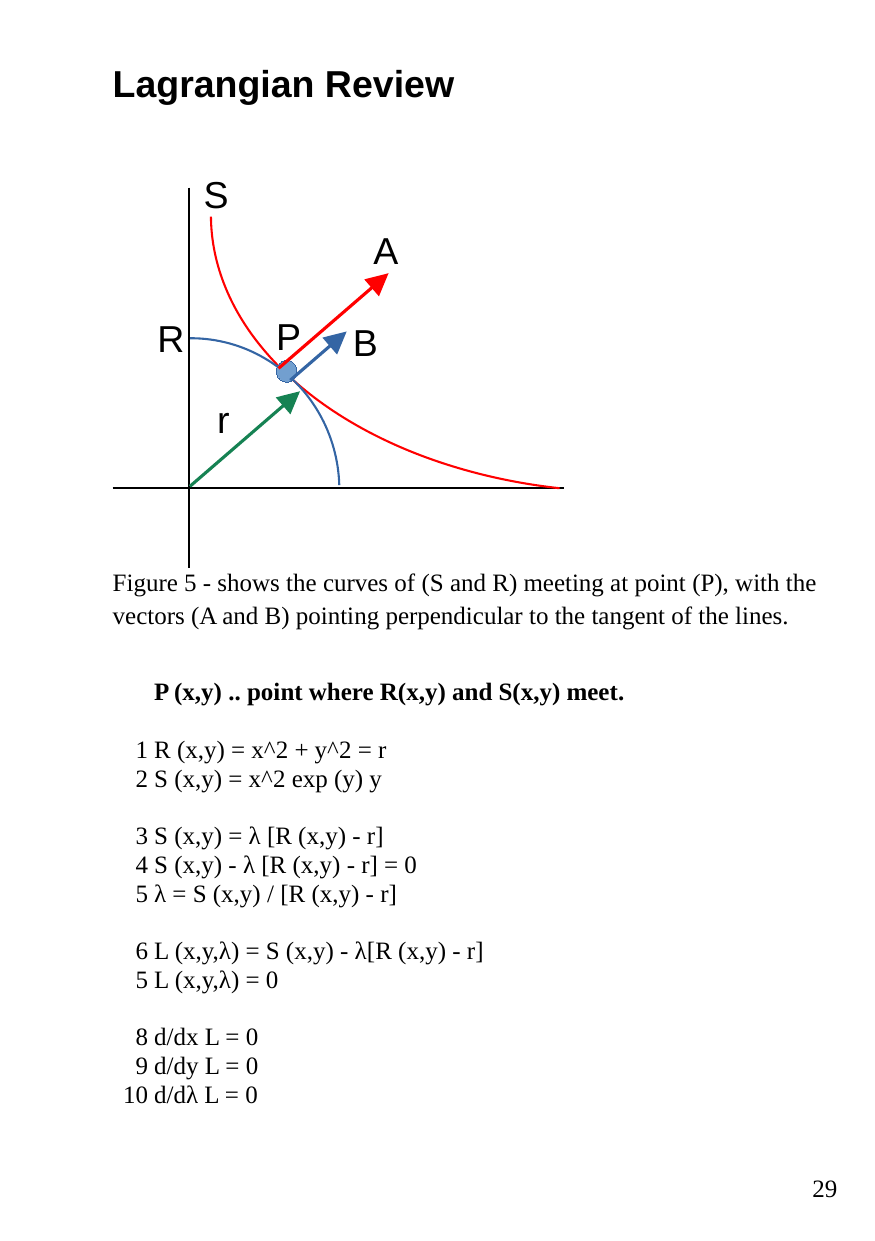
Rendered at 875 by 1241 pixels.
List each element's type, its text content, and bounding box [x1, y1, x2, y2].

table_cell L (x,y,λ) = 0 [151, 965, 809, 994]
table_cell S (x,y) = x^2 exp (y) y [151, 764, 809, 792]
subtitle Lagrangian Review [112, 62, 837, 106]
table_cell 4 [106, 850, 151, 879]
table_cell 5 [106, 965, 151, 994]
table_cell S (x,y) = λ [R (x,y) - r] [151, 821, 809, 850]
table_cell 8 [106, 1023, 151, 1051]
table_cell [151, 908, 809, 936]
table_cell S (x,y) - λ [R (x,y) - r] = 0 [151, 850, 809, 879]
table_cell λ = S (x,y) / [R (x,y) - r] [151, 879, 809, 907]
table_header P (x,y) .. point where R(x,y) and S(x,y) meet. [151, 678, 809, 706]
table_cell [106, 706, 151, 735]
table_cell [151, 1109, 809, 1137]
table_cell [106, 793, 151, 821]
table_cell d/dx L = 0 [151, 1023, 809, 1051]
text Figure 5 - shows the curves of (S and R) meeting at point (P), with the vectors (A and B) pointing perpendicular to the tangent of the lines. [112, 568, 837, 630]
table_cell R (x,y) = x^2 + y^2 = r [151, 735, 809, 764]
table_cell 9 [106, 1051, 151, 1080]
table_cell 6 [106, 936, 151, 965]
table_cell 3 [106, 821, 151, 850]
table_cell d/dy L = 0 [151, 1051, 809, 1080]
table_cell 1 [106, 735, 151, 764]
table_cell d/dλ L = 0 [151, 1080, 809, 1109]
table_cell [106, 994, 151, 1022]
table_cell [106, 908, 151, 936]
table_cell 2 [106, 764, 151, 792]
table_cell L (x,y,λ) = S (x,y) - λ[R (x,y) - r] [151, 936, 809, 965]
table_cell 5 [106, 879, 151, 907]
table_cell 10 [106, 1080, 151, 1109]
table_cell [106, 1109, 151, 1137]
table_cell [151, 793, 809, 821]
table_cell [151, 994, 809, 1022]
table_header [106, 678, 151, 706]
table_cell [151, 706, 809, 735]
